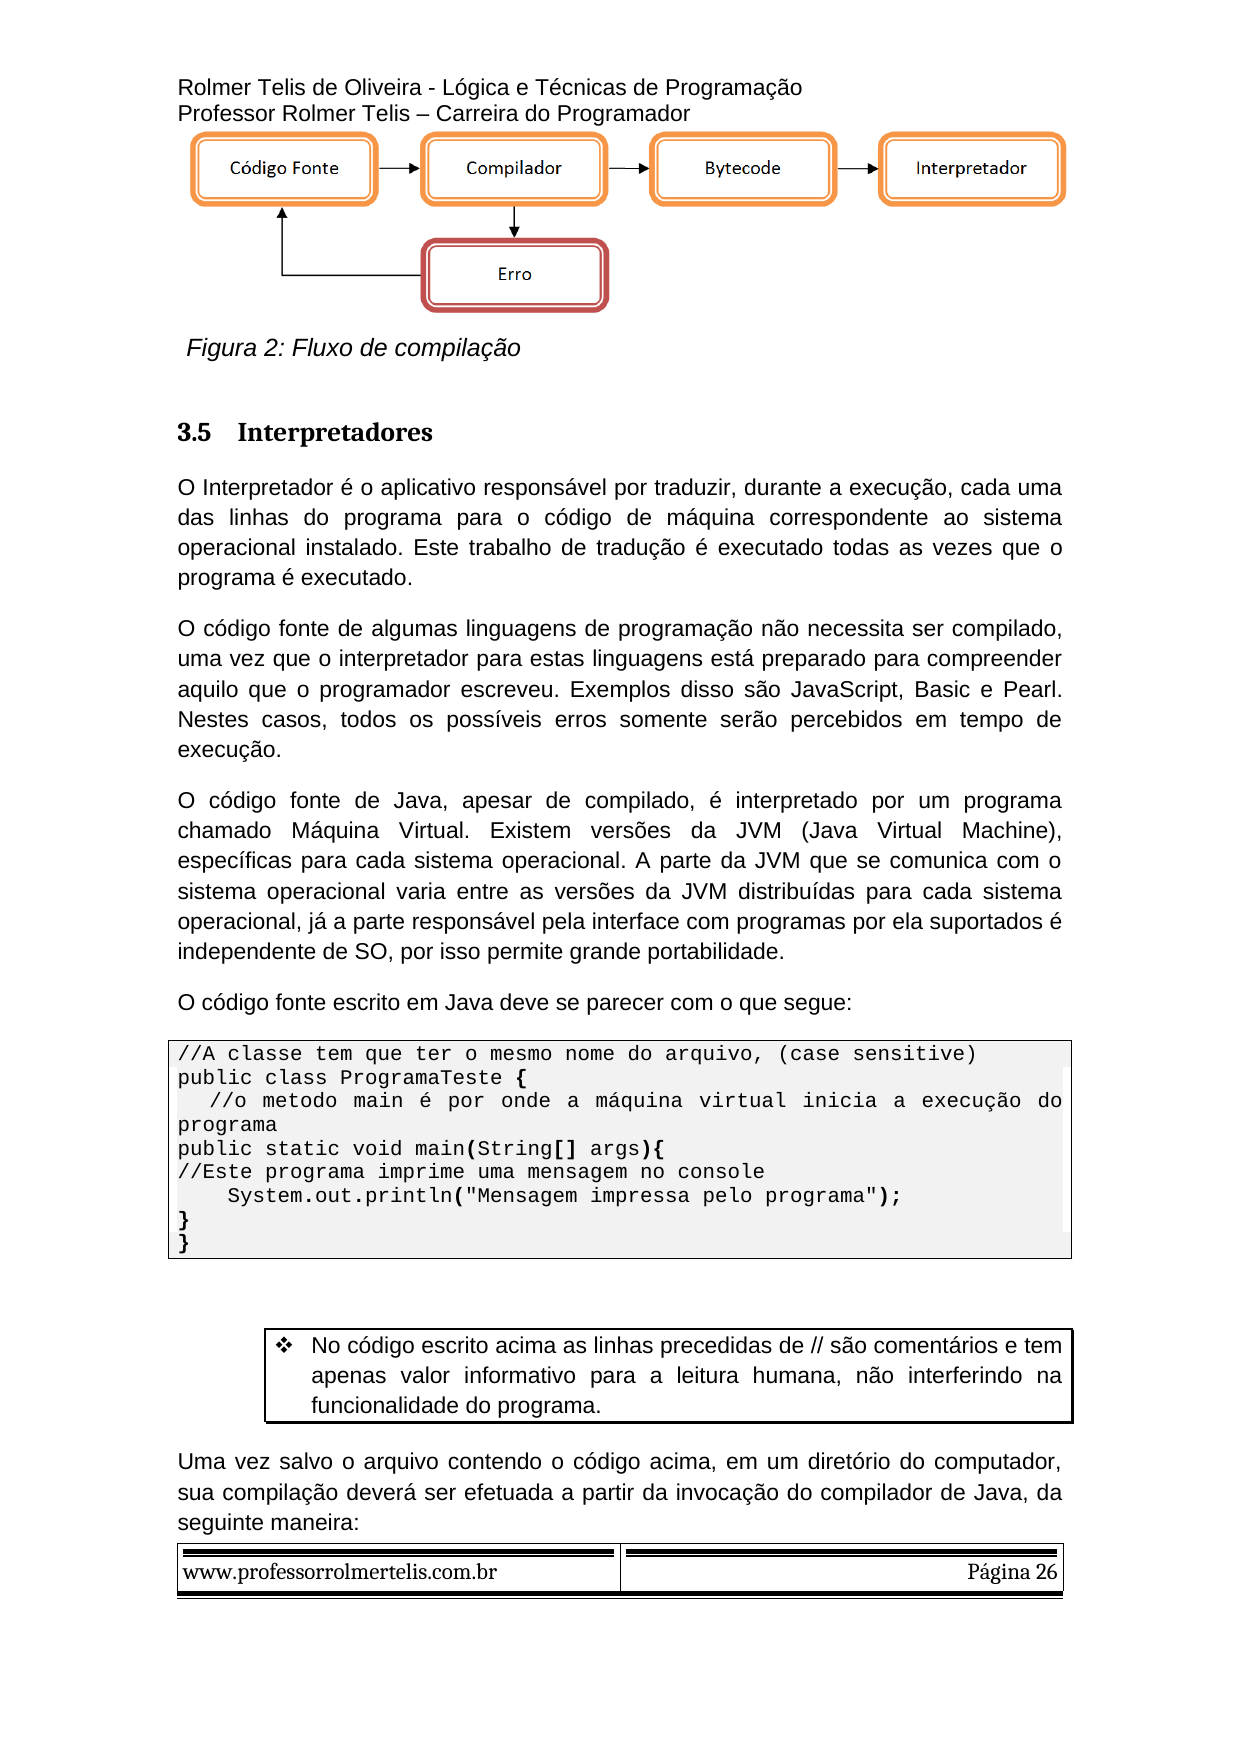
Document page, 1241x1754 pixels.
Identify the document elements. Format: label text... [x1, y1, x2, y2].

text public class ProgramaTeste { [177, 1067, 1063, 1091]
subtitle Interpretadores [177, 417, 1063, 448]
text System.out.println("Mensagem impressa pelo programa"); [177, 1185, 1063, 1209]
text Uma vez salvo o arquivo contendo o código acima, em um diretório do computador, sua compilação deverá ser efetuada a partir da invocação do compilador de Java, da seguinte maneira: [177, 1448, 1063, 1535]
picture [186, 126, 1072, 317]
text //o metodo main é por onde a máquina virtual inicia a execução do programa [177, 1091, 1063, 1138]
text O código fonte de algumas linguagens de programação não necessita ser compilado, uma vez que o interpretador para estas linguagens está preparado para compreender aquilo que o programador escreveu. Exemplos disso são JavaScript, Basic e Pearl. Nestes casos, todos os possíveis erros somente serão percebidos em tempo de execução. [177, 615, 1063, 762]
text public static void main(String[] args){ [177, 1138, 1063, 1161]
text } [177, 1209, 1063, 1229]
text //A classe tem que ter o mesmo nome do arquivo, (case sensitive) [169, 1041, 1071, 1067]
text } [169, 1229, 1071, 1258]
text //Este programa imprime uma mensagem no console [177, 1161, 1063, 1185]
text O código fonte de Java, apesar de compilado, é interpretado por um programa chamado Máquina Virtual. Existem versões da JVM (Java Virtual Machine), específicas para cada sistema operacional. A parte da JVM que se comunica com o sistema operacional varia entre as versões da JVM distribuídas para cada sistema operacional, já a parte responsável pela interface com programas por ela suportados é independente de SO, por isso permite grande portabilidade. [177, 787, 1063, 964]
text Figura 2: Fluxo de compilação [186, 174, 1073, 362]
text O Interpretador é o aplicativo responsável por traduzir, durante a execução, cada uma das linhas do programa para o código de máquina correspondente ao sistema operacional instalado. Este trabalho de tradução é executado todas as vezes que o programa é executado. [177, 473, 1063, 590]
list No código escrito acima as linhas precedidas de // são comentários e tem apenas valor informativo para a leitura humana, não interferindo na funcionalidade do programa. [266, 1330, 1071, 1421]
text O código fonte escrito em Java deve se parecer com o que segue: [177, 989, 1063, 1015]
